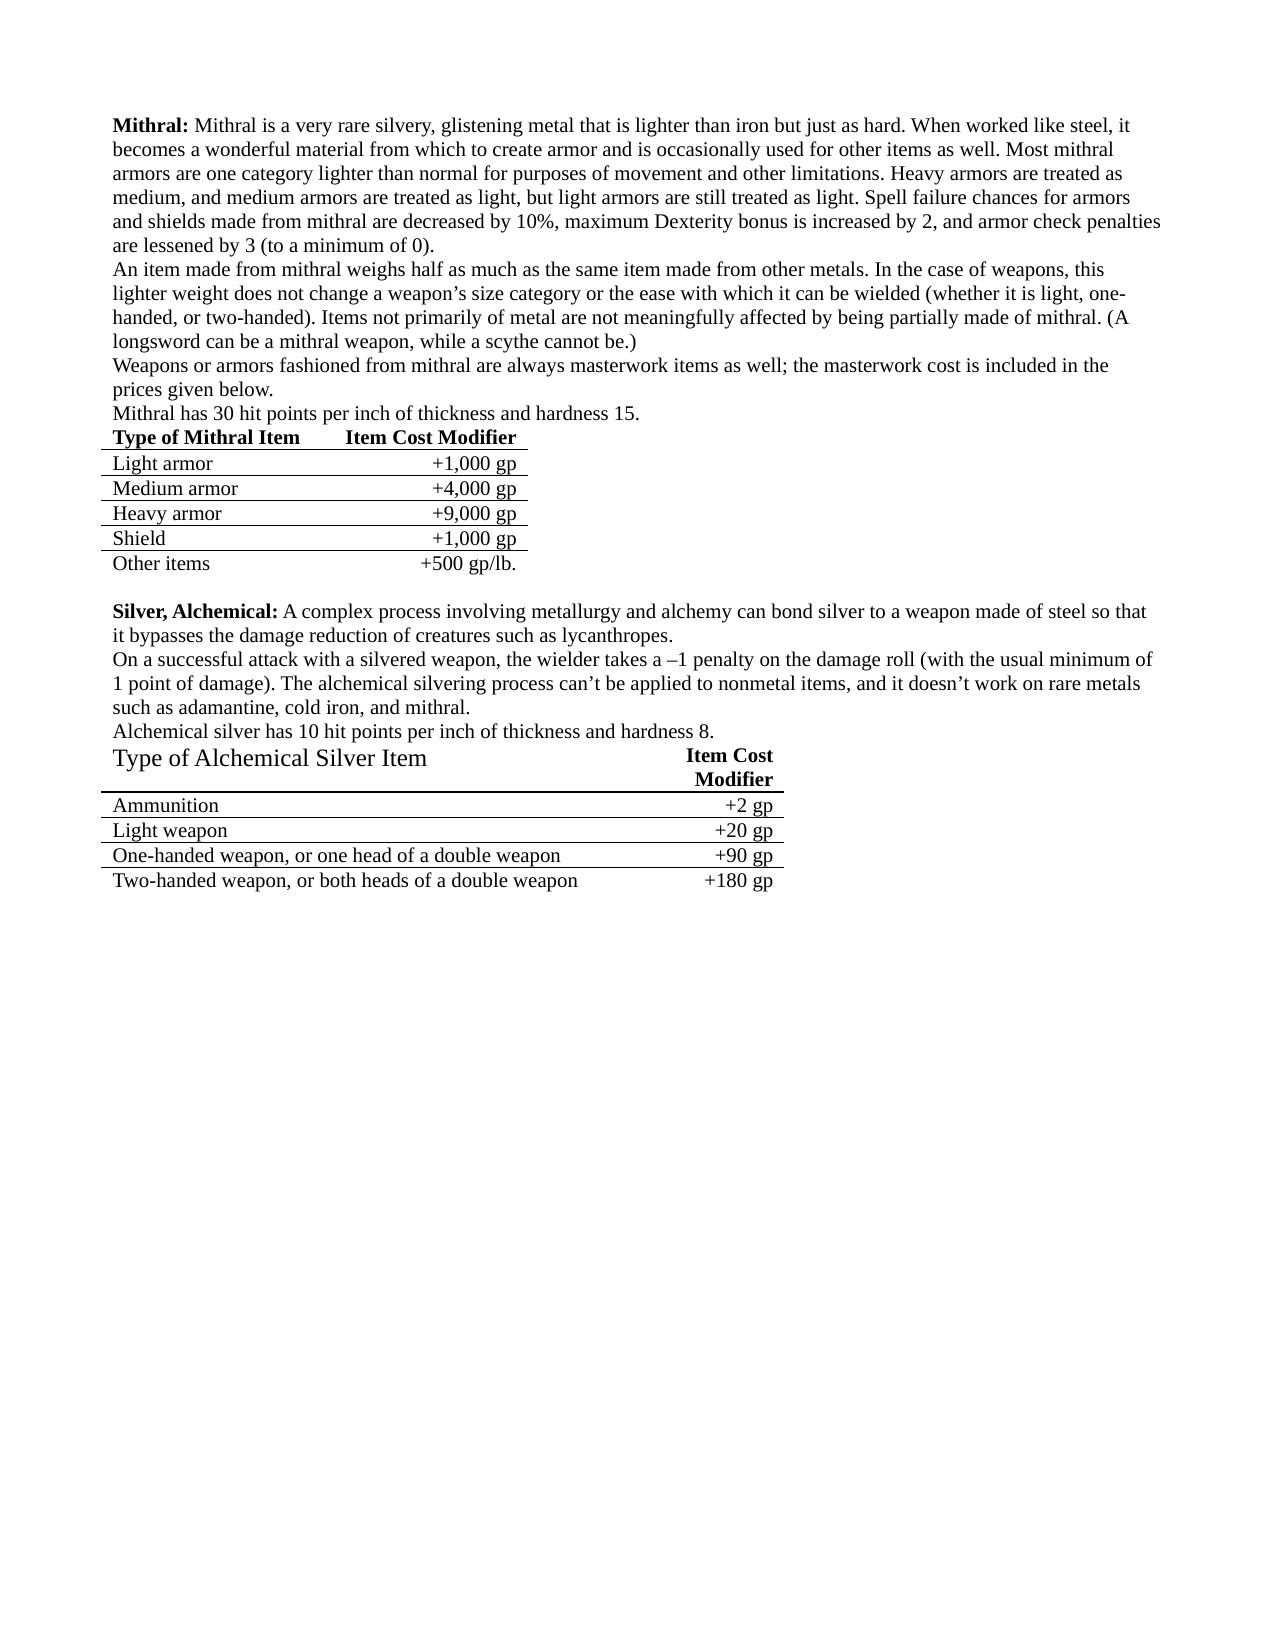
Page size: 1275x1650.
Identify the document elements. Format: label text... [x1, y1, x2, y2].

table_cell +9,000 gp [323, 501, 528, 525]
table_cell Medium armor [101, 476, 323, 499]
table_cell +4,000 gp [323, 476, 528, 499]
table_cell +1,000 gp [323, 526, 528, 550]
table_header Type of Mithral Item [101, 425, 323, 449]
table_cell +2 gp [591, 793, 784, 817]
table_cell Shield [101, 526, 323, 550]
text Mithral has 30 hit points per inch of thickness and hardness 15. [112, 401, 1162, 425]
text Weapons or armors fashioned from mithral are always masterwork items as well; the masterwork cost is included in the prices given below. [112, 353, 1162, 401]
text Silver, Alchemical: A complex process involving metallurgy and alchemy can bond silver to a weapon made of steel so that it bypasses the damage reduction of creatures such as lycanthropes. [112, 599, 1162, 647]
table_cell Two-handed weapon, or both heads of a double weapon [101, 868, 591, 892]
table_cell Light armor [101, 450, 323, 474]
table_cell +20 gp [591, 818, 784, 842]
table_header Type of Alchemical Silver Item [101, 743, 591, 791]
text Mithral: Mithral is a very rare silvery, glistening metal that is lighter than iron but just as hard. When worked like steel, it becomes a wonderful material from which to create armor and is occasionally used for other items as well. Most mithral armors are one category lighter than normal for purposes of movement and other limitations. Heavy armors are treated as medium, and medium armors are treated as light, but light armors are still treated as light. Spell failure chances for armors and shields made from mithral are decreased by 10%, maximum Dexterity bonus is increased by 2, and armor check penalties are lessened by 3 (to a minimum of 0). [112, 112, 1162, 257]
table_cell One-handed weapon, or one head of a double weapon [101, 843, 591, 867]
text An item made from mithral weighs half as much as the same item made from other metals. In the case of weapons, this lighter weight does not change a weapon’s size category or the ease with which it can be wielded (whether it is light, one-handed, or two-handed). Items not primarily of metal are not meaningfully affected by being partially made of mithral. (A longsword can be a mithral weapon, while a scythe cannot be.) [112, 257, 1162, 353]
table_cell +90 gp [591, 843, 784, 867]
text On a successful attack with a silvered weapon, the wielder takes a –1 penalty on the damage roll (with the usual minimum of 1 point of damage). The alchemical silvering process can’t be applied to nonmetal items, and it doesn’t work on rare metals such as adamantine, cold iron, and mithral. [112, 647, 1162, 719]
table_cell +180 gp [591, 868, 784, 892]
table_cell Ammunition [101, 793, 591, 817]
table_cell +1,000 gp [323, 450, 528, 474]
table_cell Other items [101, 551, 323, 575]
table_header Item Cost Modifier [591, 743, 784, 791]
table_header Item Cost Modifier [323, 425, 528, 449]
table_cell Light weapon [101, 818, 591, 842]
table_cell Heavy armor [101, 501, 323, 525]
table_cell +500 gp/lb. [323, 551, 528, 575]
text Alchemical silver has 10 hit points per inch of thickness and hardness 8. [112, 719, 1162, 743]
